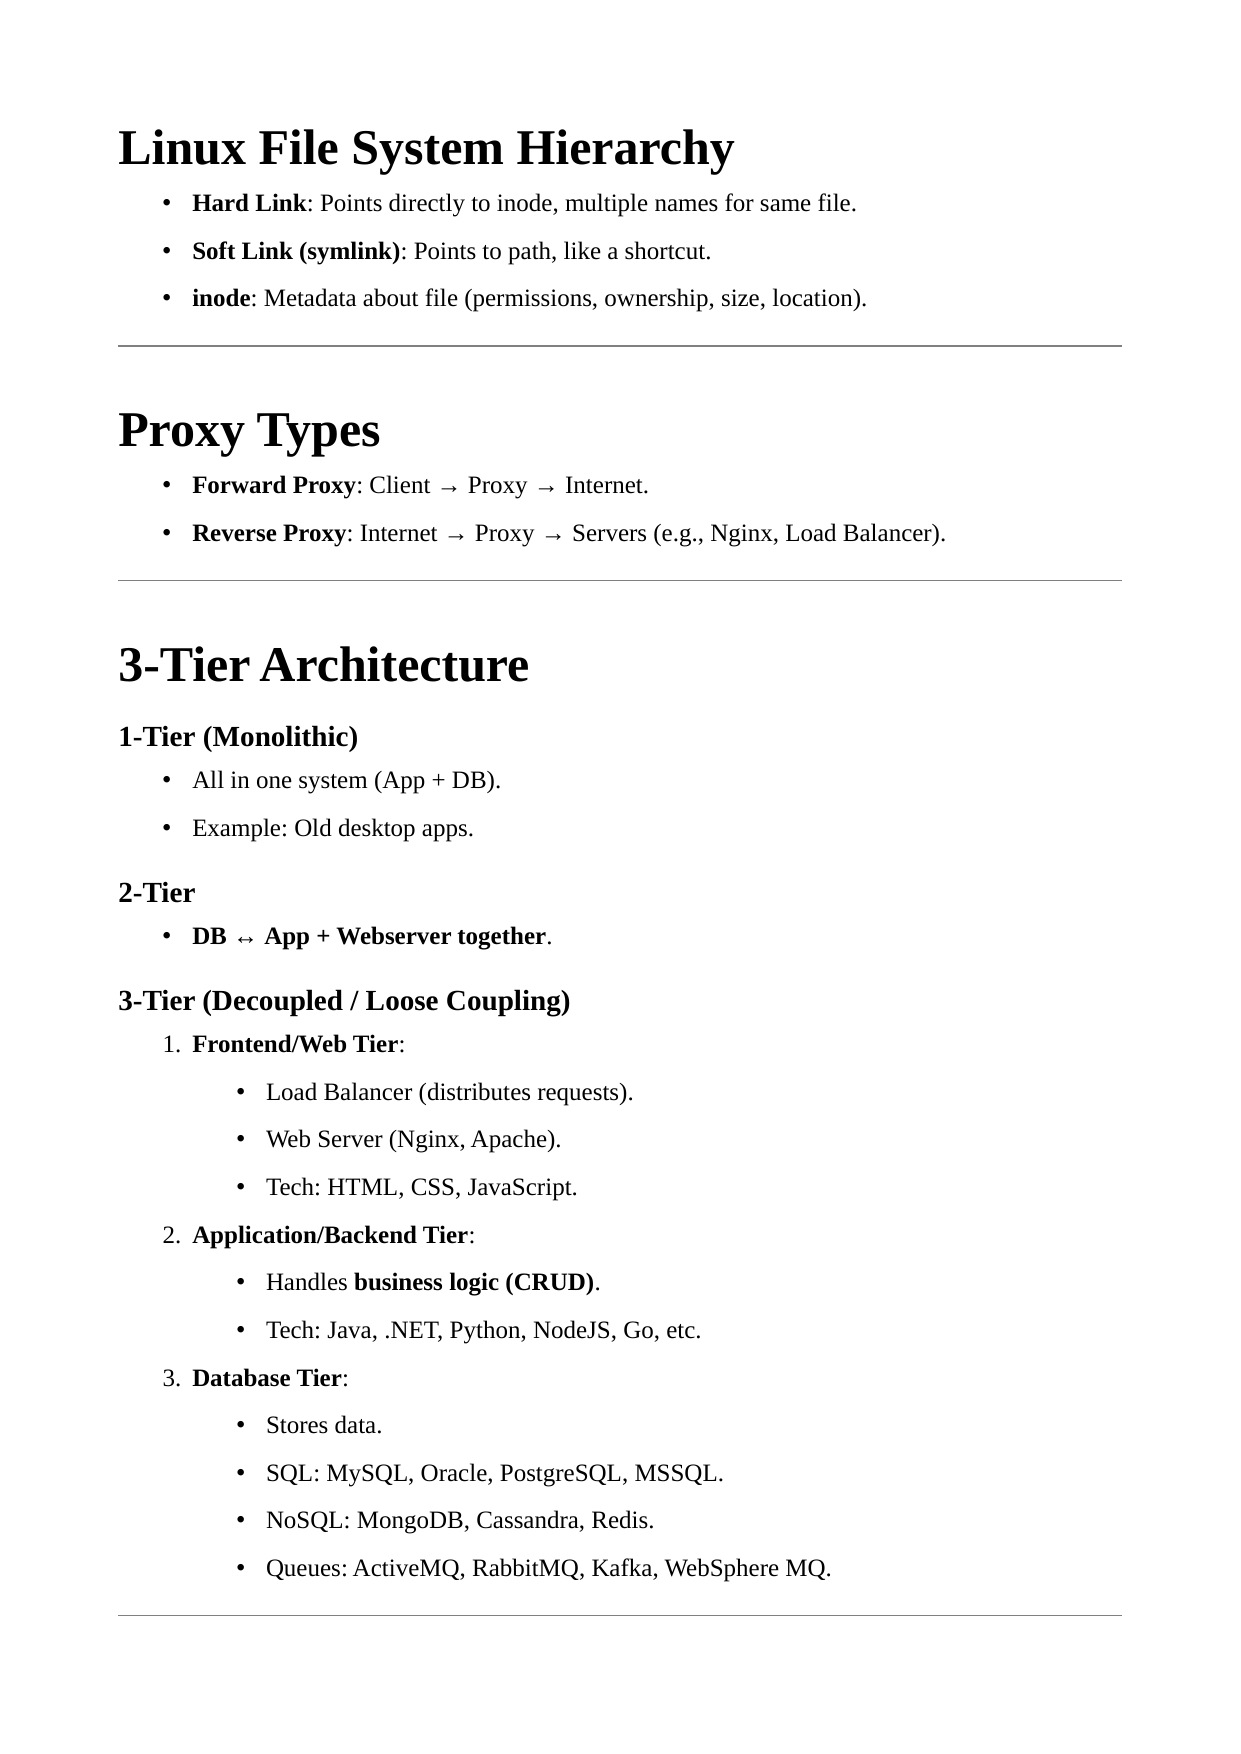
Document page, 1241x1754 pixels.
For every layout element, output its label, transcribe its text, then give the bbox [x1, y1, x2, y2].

list Database Tier: [162, 1363, 1122, 1391]
list Frontend/Web Tier: [162, 1029, 1122, 1058]
list Forward Proxy: Client → Proxy → Internet. [162, 470, 1122, 499]
list Application/Backend Tier: [162, 1220, 1122, 1248]
subtitle 3-Tier Architecture [118, 635, 1122, 692]
list Reverse Proxy: Internet → Proxy → Servers (e.g., Nginx, Load Balancer). [162, 518, 1122, 547]
subtitle 1-Tier (Monolithic) [118, 719, 1122, 753]
list Hard Link: Points directly to inode, multiple names for same file. [162, 188, 1122, 217]
list Load Balancer (distributes requests). [236, 1077, 1122, 1106]
subtitle 2-Tier [118, 875, 1122, 909]
list SQL: MySQL, Oracle, PostgreSQL, MSSQL. [236, 1458, 1122, 1487]
list Soft Link (symlink): Points to path, like a shortcut. [162, 236, 1122, 264]
list Tech: HTML, CSS, JavaScript. [236, 1172, 1122, 1201]
list inode: Metadata about file (permissions, ownership, size, location). [162, 283, 1122, 312]
list All in one system (App + DB). [162, 765, 1122, 794]
list Example: Old desktop apps. [162, 813, 1122, 842]
list Tech: Java, .NET, Python, NodeJS, Go, etc. [236, 1315, 1122, 1344]
subtitle Linux File System Hierarchy [118, 118, 1122, 176]
list NoSQL: MongoDB, Cassandra, Redis. [236, 1505, 1122, 1534]
list DB ↔ App + Webserver together. [162, 921, 1122, 950]
list Handles business logic (CRUD). [236, 1267, 1122, 1296]
subtitle 3-Tier (Decoupled / Loose Coupling) [118, 983, 1122, 1017]
list Queues: ActiveMQ, RabbitMQ, Kafka, WebSphere MQ. [236, 1553, 1122, 1582]
subtitle Proxy Types [118, 400, 1122, 458]
list Web Server (Nginx, Apache). [236, 1124, 1122, 1153]
list Stores data. [236, 1410, 1122, 1439]
